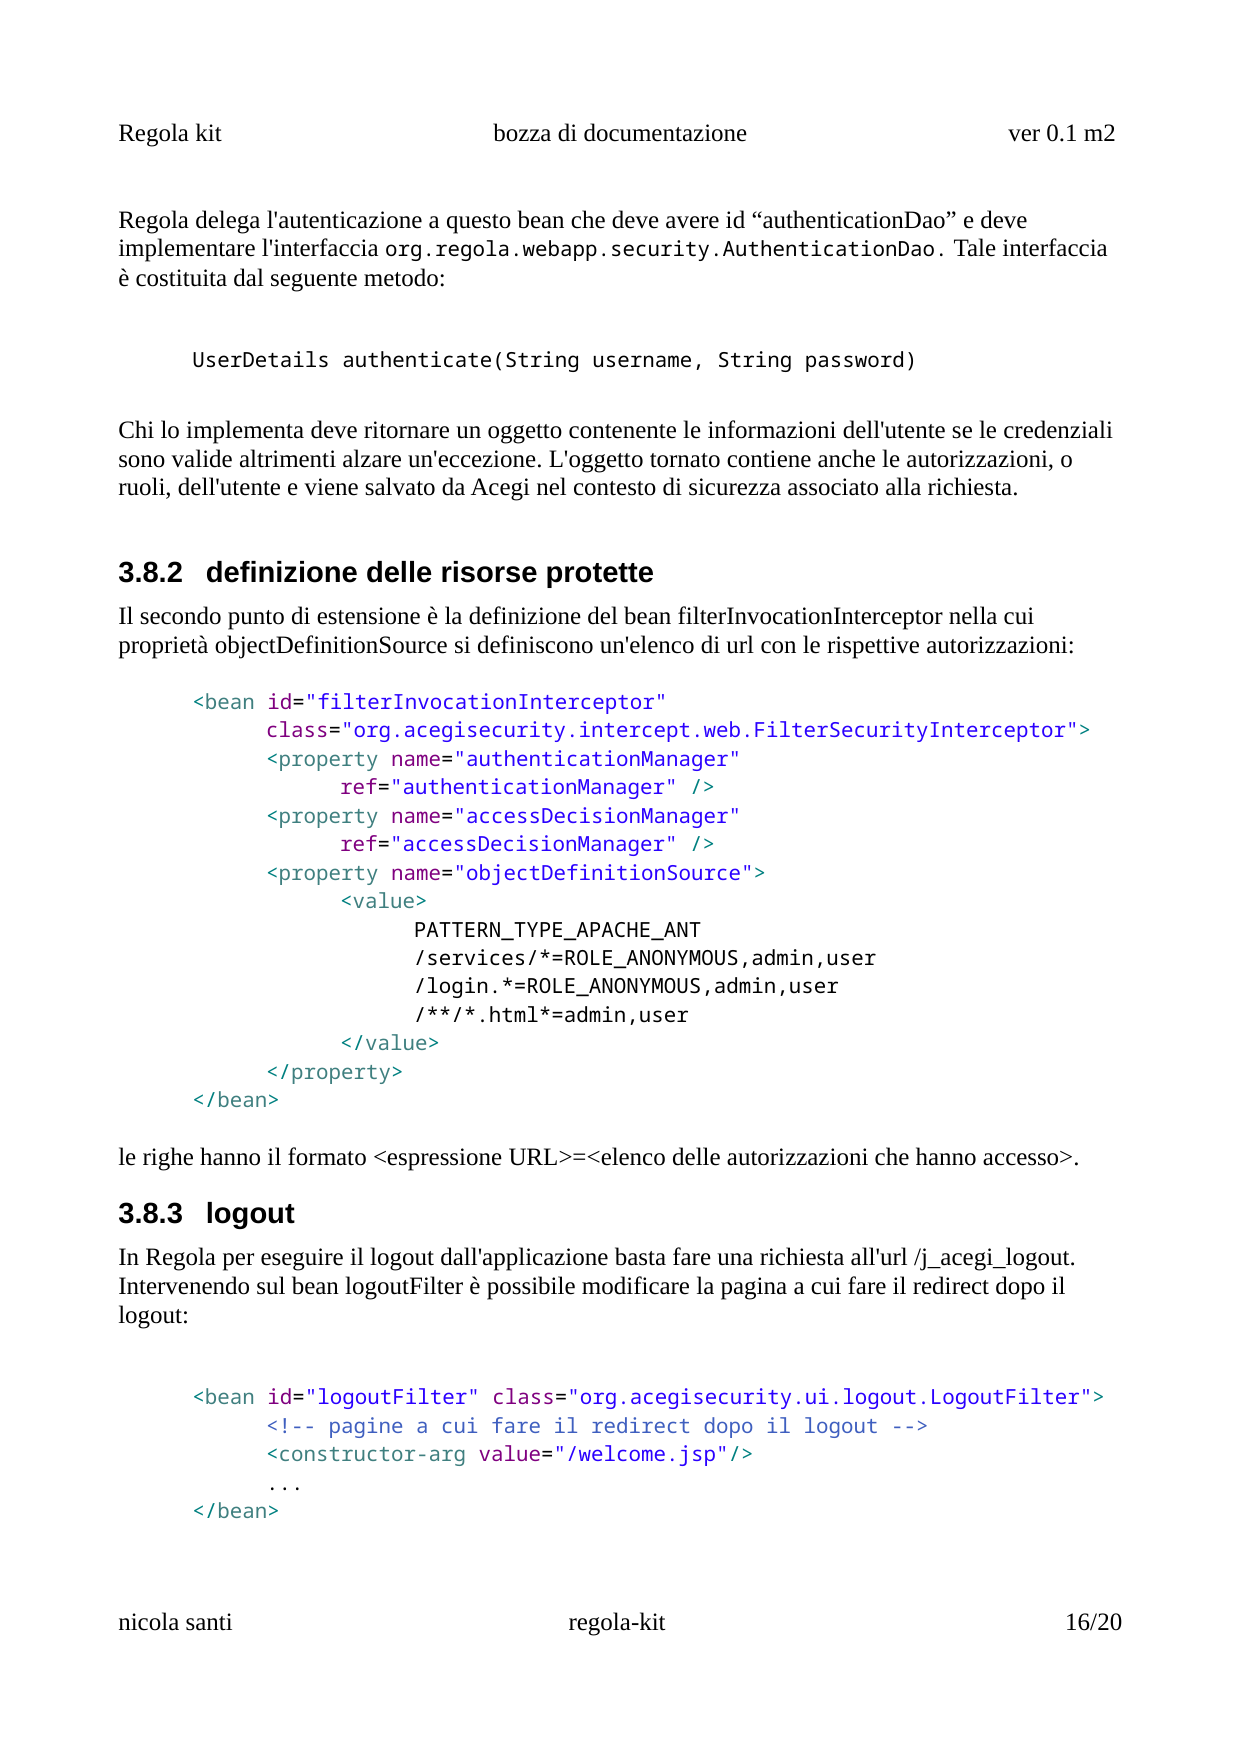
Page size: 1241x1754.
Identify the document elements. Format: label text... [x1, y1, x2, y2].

text ref="authenticationManager" /> [118, 772, 1122, 801]
text Il secondo punto di estensione è la definizione del bean filterInvocationInterceptor nella cui proprietà objectDefinitionSource si definiscono un'elenco di url con le rispettive autorizzazioni: [118, 601, 1122, 658]
text <constructor-arg value="/welcome.jsp"/> [118, 1439, 1122, 1468]
text /**/*.html*=admin,user [118, 1000, 1122, 1028]
text Chi lo implementa deve ritornare un oggetto contenente le informazioni dell'utente se le credenziali sono valide altrimenti alzare un'eccezione. L'oggetto tornato contiene anche le autorizzazioni, o ruoli, dell'utente e viene salvato da Acegi nel contesto di sicurezza associato alla richiesta. [118, 415, 1122, 501]
text PATTERN_TYPE_APACHE_ANT [118, 915, 1122, 943]
text <bean id="filterInvocationInterceptor" [118, 687, 1122, 716]
text </property> [118, 1057, 1122, 1085]
text le righe hanno il formato <espressione URL>=<elenco delle autorizzazioni che hanno accesso>. [118, 1142, 1122, 1171]
subtitle definizione delle risorse protette [118, 555, 1122, 588]
text /login.*=ROLE_ANONYMOUS,admin,user [118, 972, 1122, 1000]
text In Regola per eseguire il logout dall'applicazione basta fare una richiesta all'url /j_acegi_logout. Intervenendo sul bean logoutFilter è possibile modificare la pagina a cui fare il redirect dopo il logout: [118, 1242, 1122, 1328]
text </bean> [118, 1085, 1122, 1114]
text </value> [118, 1028, 1122, 1057]
text <!-- pagine a cui fare il redirect dopo il logout --> [118, 1411, 1122, 1439]
subtitle logout [118, 1196, 1122, 1230]
text <property name="accessDecisionManager" [118, 801, 1122, 829]
text <value> [118, 886, 1122, 915]
text /services/*=ROLE_ANONYMOUS,admin,user [118, 943, 1122, 972]
text ... [118, 1468, 1122, 1496]
text </bean> [118, 1496, 1122, 1524]
text class="org.acegisecurity.intercept.web.FilterSecurityInterceptor"> [118, 716, 1122, 744]
text <bean id="logoutFilter" class="org.acegisecurity.ui.logout.LogoutFilter"> [118, 1382, 1122, 1411]
text UserDetails authenticate(String username, String password) [118, 345, 1122, 374]
text Regola delega l'autenticazione a questo bean che deve avere id “authenticationDao” e deve implementare l'interfaccia org.regola.webapp.security.AuthenticationDao. Tale interfaccia è costituita dal seguente metodo: [118, 205, 1122, 292]
text ref="accessDecisionManager" /> [118, 829, 1122, 858]
text <property name="objectDefinitionSource"> [118, 858, 1122, 886]
text <property name="authenticationManager" [118, 744, 1122, 772]
